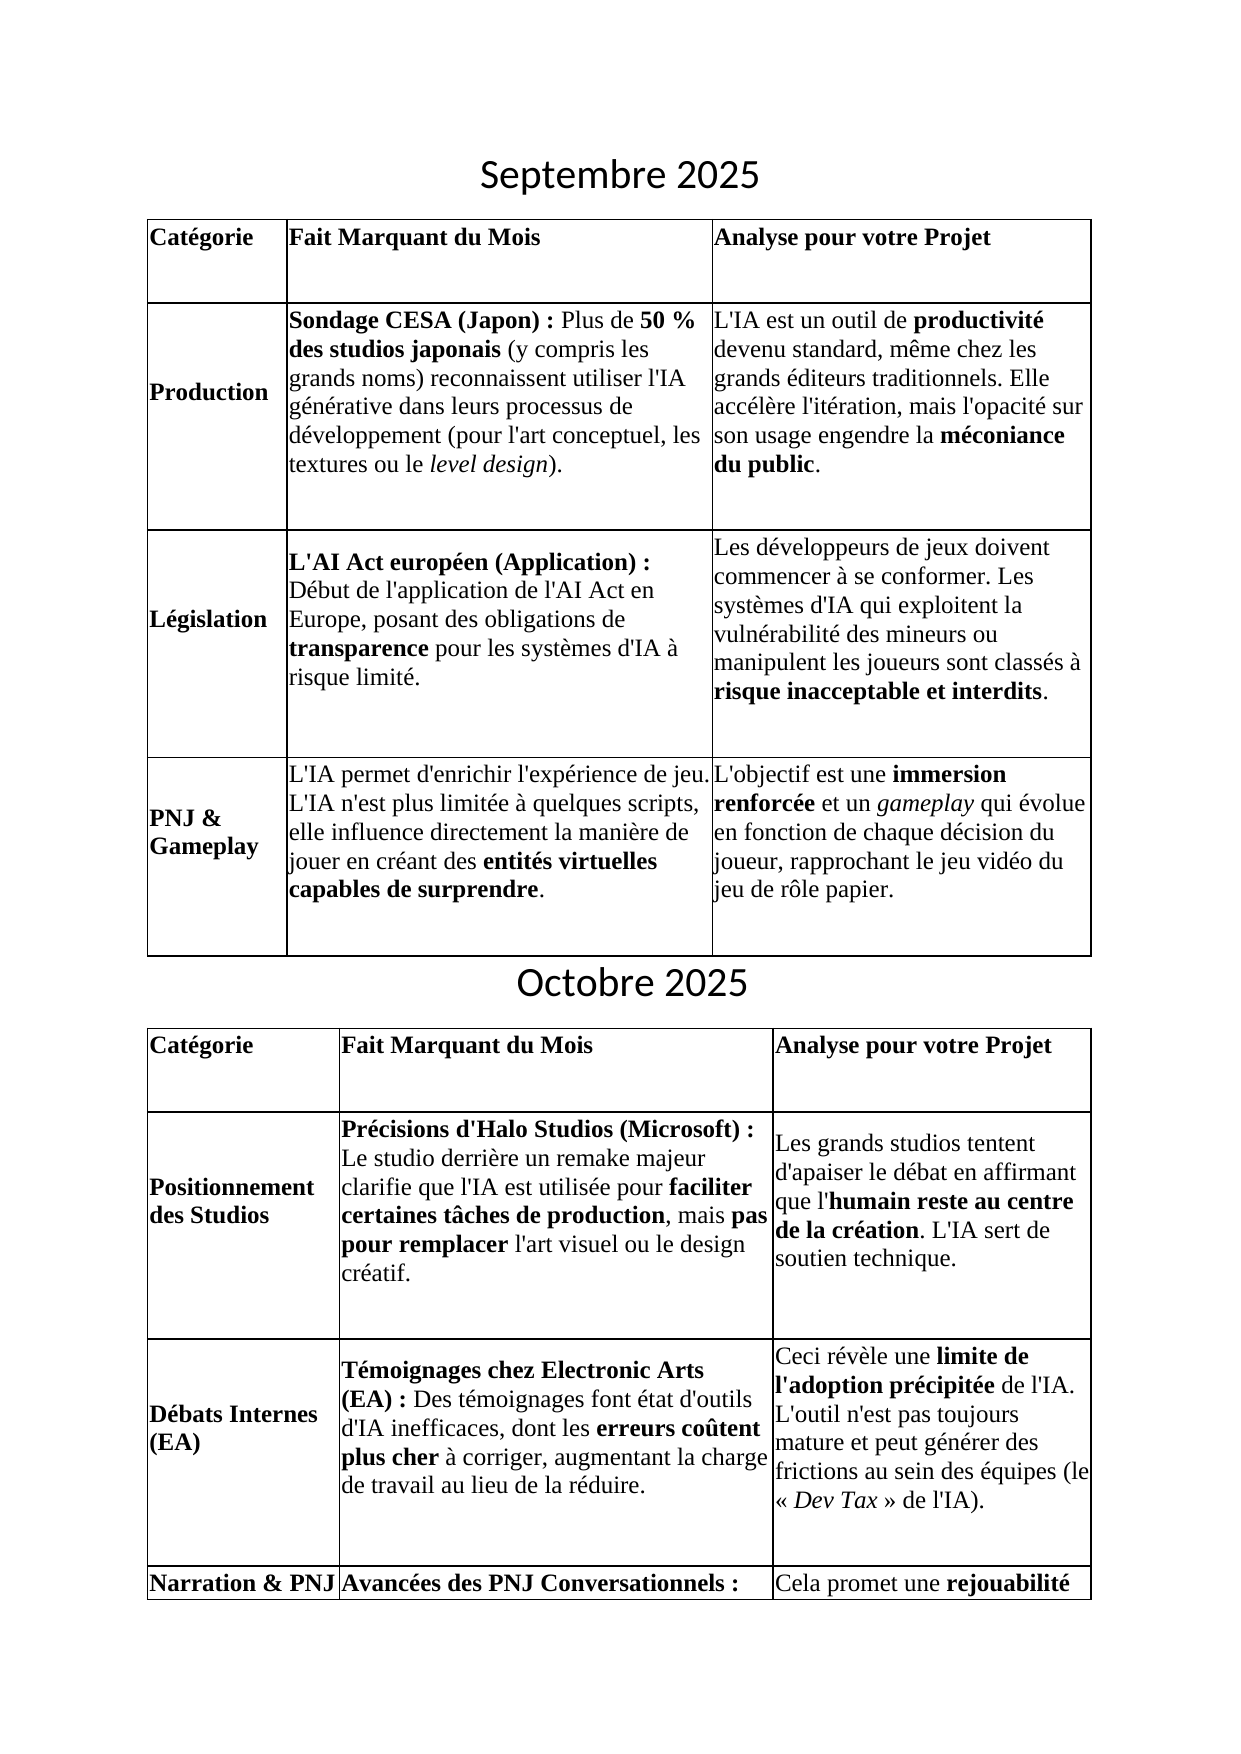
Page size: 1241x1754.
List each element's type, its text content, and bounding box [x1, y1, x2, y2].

table_cell Témoignages chez Electronic Arts (EA) : Des témoignages font état d'outils d'IA inefficaces, dont les erreurs coûtent plus cher à corriger, augmentant la charge de travail au lieu de la réduire. [340, 1340, 772, 1565]
table_header Catégorie [148, 1029, 339, 1111]
table_cell Précisions d'Halo Studios (Microsoft) : Le studio derrière un remake majeur clarifie que l'IA est utilisée pour faciliter certaines tâches de production, mais pas pour remplacer l'art visuel ou le design créatif. [340, 1113, 772, 1338]
table_cell Narration & PNJ [148, 1567, 339, 1599]
table_cell PNJ & Gameplay [148, 758, 286, 955]
table_cell Production [148, 304, 286, 529]
table_cell Cela promet une rejouabilité [774, 1567, 1090, 1599]
table_cell L'AI Act européen (Application) : Début de l'application de l'AI Act en Europe, posant des obligations de transparence pour les systèmes d'IA à risque limité. [288, 531, 712, 756]
text Septembre 2025 [148, 148, 1093, 198]
table_header Catégorie [148, 220, 286, 302]
table_cell Législation [148, 531, 286, 756]
table_cell L'IA permet d'enrichir l'expérience de jeu. L'IA n'est plus limitée à quelques scripts, elle influence directement la manière de jouer en créant des entités virtuelles capables de surprendre. [288, 758, 712, 955]
table_cell Sondage CESA (Japon) : Plus de 50 % des studios japonais (y compris les grands noms) reconnaissent utiliser l'IA générative dans leurs processus de développement (pour l'art conceptuel, les textures ou le level design). [288, 304, 712, 529]
table_cell Les grands studios tentent d'apaiser le débat en affirmant que l'humain reste au centre de la création. L'IA sert de soutien technique. [774, 1113, 1090, 1338]
table_cell L'IA est un outil de productivité devenu standard, même chez les grands éditeurs traditionnels. Elle accélère l'itération, mais l'opacité sur son usage engendre la méconiance du public. [713, 304, 1090, 529]
table_cell Débats Internes (EA) [148, 1340, 339, 1565]
table_header Analyse pour votre Projet [774, 1029, 1090, 1111]
table_cell L'objectif est une immersion renforcée et un gameplay qui évolue en fonction de chaque décision du joueur, rapprochant le jeu vidéo du jeu de rôle papier. [713, 758, 1090, 955]
table_cell Ceci révèle une limite de l'adoption précipitée de l'IA. L'outil n'est pas toujours mature et peut générer des frictions au sein des équipes (le « Dev Tax » de l'IA). [774, 1340, 1090, 1565]
table_cell Les développeurs de jeux doivent commencer à se conformer. Les systèmes d'IA qui exploitent la vulnérabilité des mineurs ou manipulent les joueurs sont classés à risque inacceptable et interdits. [713, 531, 1090, 756]
table_header Fait Marquant du Mois [288, 220, 712, 302]
text Octobre 2025 [443, 956, 1093, 1007]
table_header Fait Marquant du Mois [340, 1029, 772, 1111]
table_cell Avancées des PNJ Conversationnels : [340, 1567, 772, 1599]
table_header Analyse pour votre Projet [713, 220, 1090, 302]
table_cell Positionnement des Studios [148, 1113, 339, 1338]
